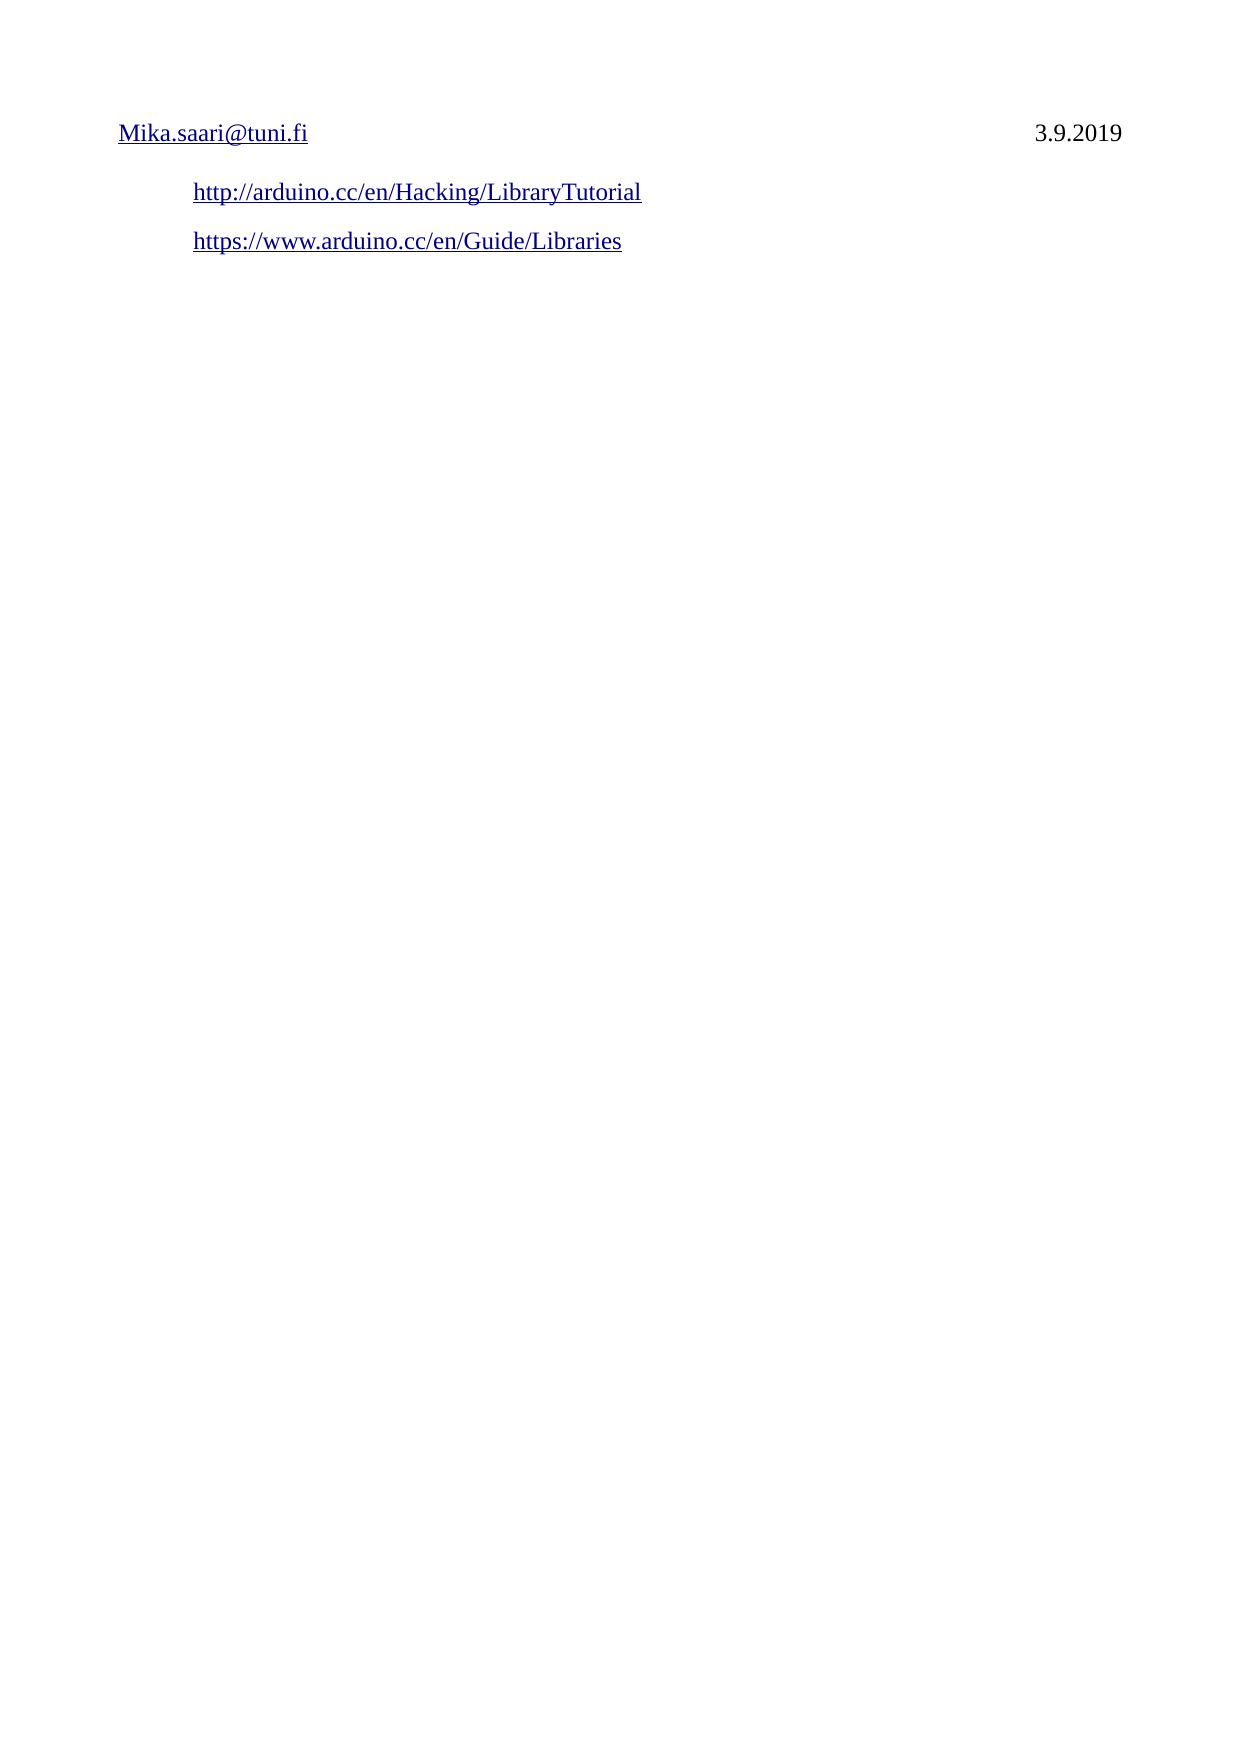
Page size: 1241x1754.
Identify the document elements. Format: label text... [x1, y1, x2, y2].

text http://arduino.cc/en/Hacking/LibraryTutorial [118, 177, 1122, 206]
text https://www.arduino.cc/en/Guide/Libraries [118, 226, 1122, 255]
